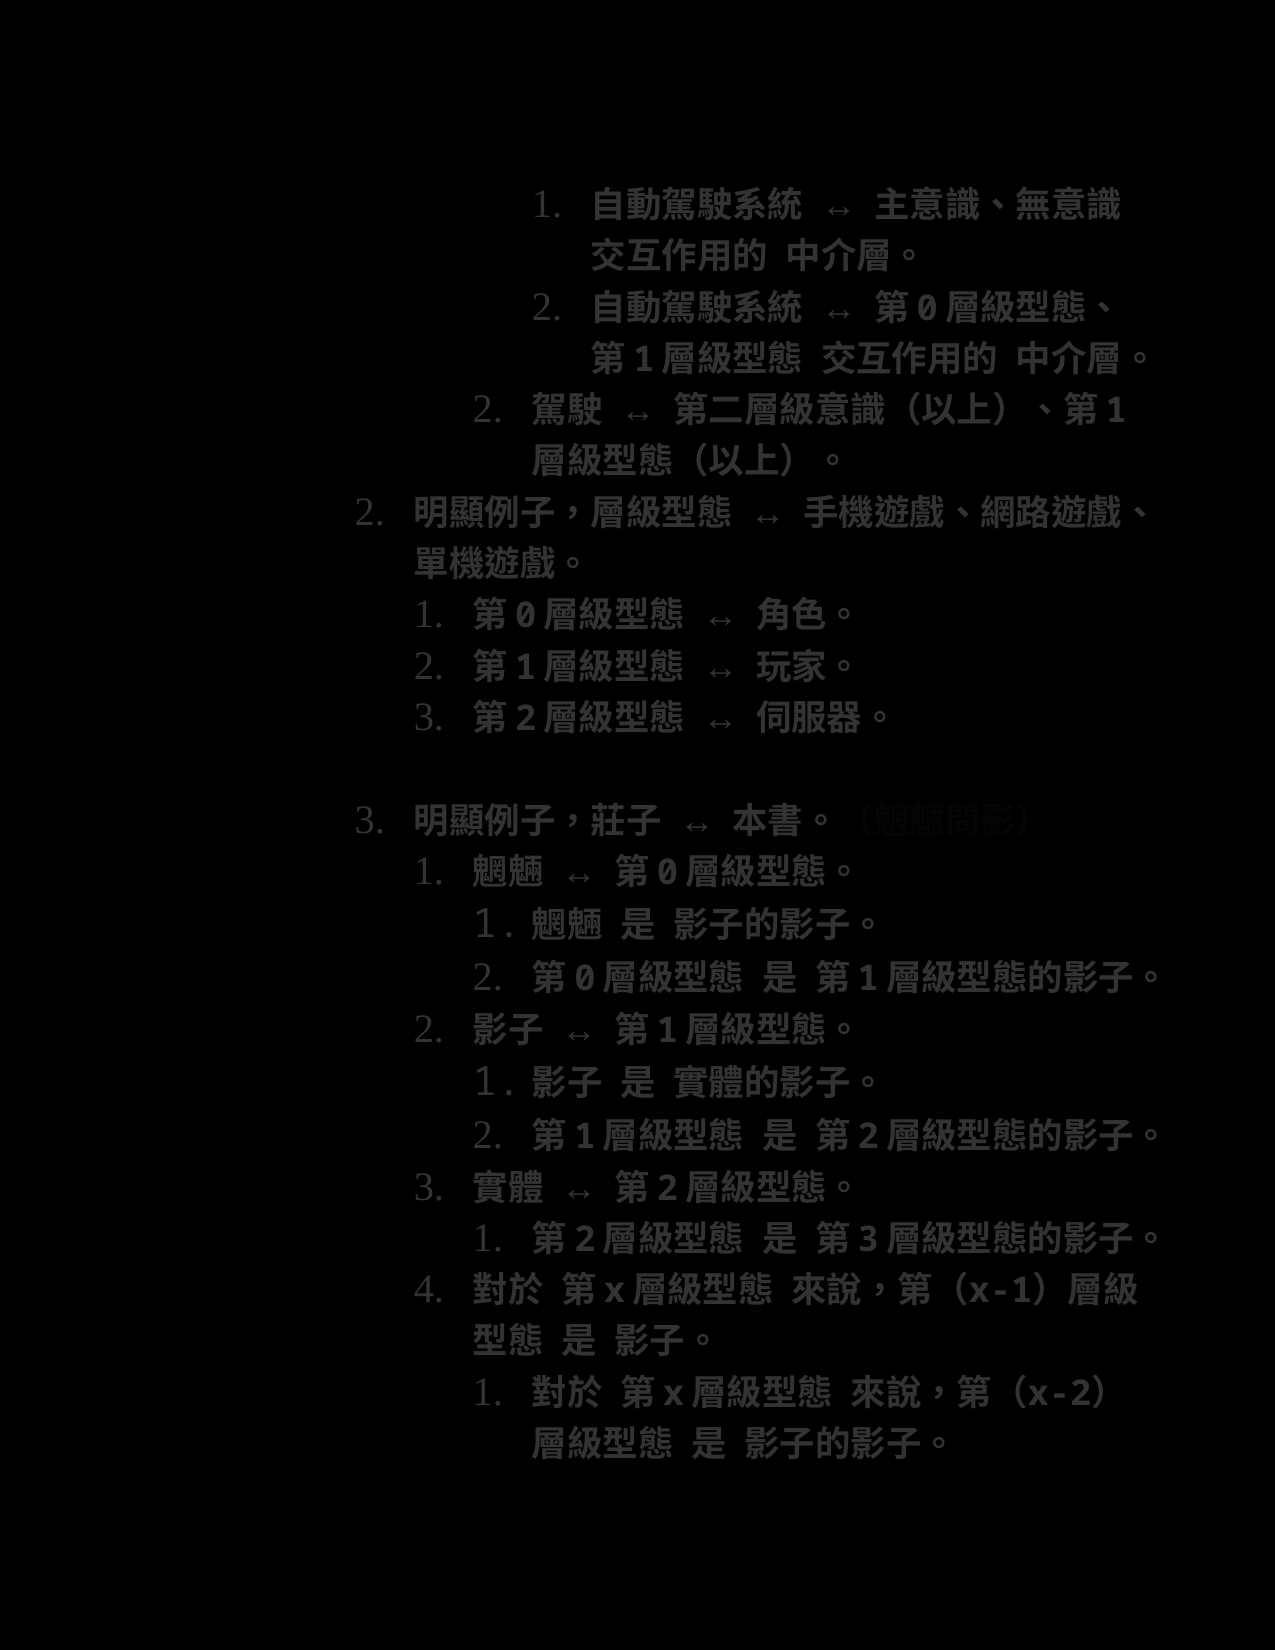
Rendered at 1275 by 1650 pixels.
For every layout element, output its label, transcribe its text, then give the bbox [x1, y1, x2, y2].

list 明顯例子，層級型態 ↔ 手機遊戲、網路遊戲、單機遊戲。 [354, 484, 1157, 587]
list 第1層級型態 ↔ 玩家。 [413, 638, 1157, 689]
list 第2層級型態 ↔ 伺服器。（明顯例子，阿卡西紀錄） [413, 689, 1157, 792]
list 自動駕駛系統 ↔ 第0層級型態、第1層級型態 交互作用的 中介層。 [532, 279, 1157, 382]
list 自動駕駛系統 ↔ 主意識、無意識 交互作用的 中介層。 [532, 176, 1157, 279]
list 影子 是 實體的影子。 [472, 1052, 1157, 1107]
list 對於 第x層級型態 來說，第（x-1）層級型態 是 影子。 [413, 1262, 1157, 1364]
list 魍魎 是 影子的影子。 [472, 894, 1157, 950]
list 實體 ↔ 第2層級型態。 [413, 1159, 1157, 1210]
list 駕駛 ↔ 第二層級意識（以上）、第1層級型態（以上）。 [472, 382, 1157, 484]
list 第1層級型態 是 第2層級型態的影子。 [472, 1107, 1157, 1159]
list 第0層級型態 是 第1層級型態的影子。 [472, 950, 1157, 1001]
list 第2層級型態 是 第3層級型態的影子。 [472, 1210, 1157, 1262]
list 明顯例子，莊子 ↔ 本書。（魍魎問影） [354, 792, 1157, 843]
list 魍魎 ↔ 第0層級型態。 [413, 843, 1157, 894]
list 第0層級型態 ↔ 角色。 [413, 587, 1157, 638]
list 影子 ↔ 第1層級型態。 [413, 1001, 1157, 1052]
list 對於 第x層級型態 來說，第（x-2）層級型態 是 影子的影子。 [472, 1364, 1157, 1467]
